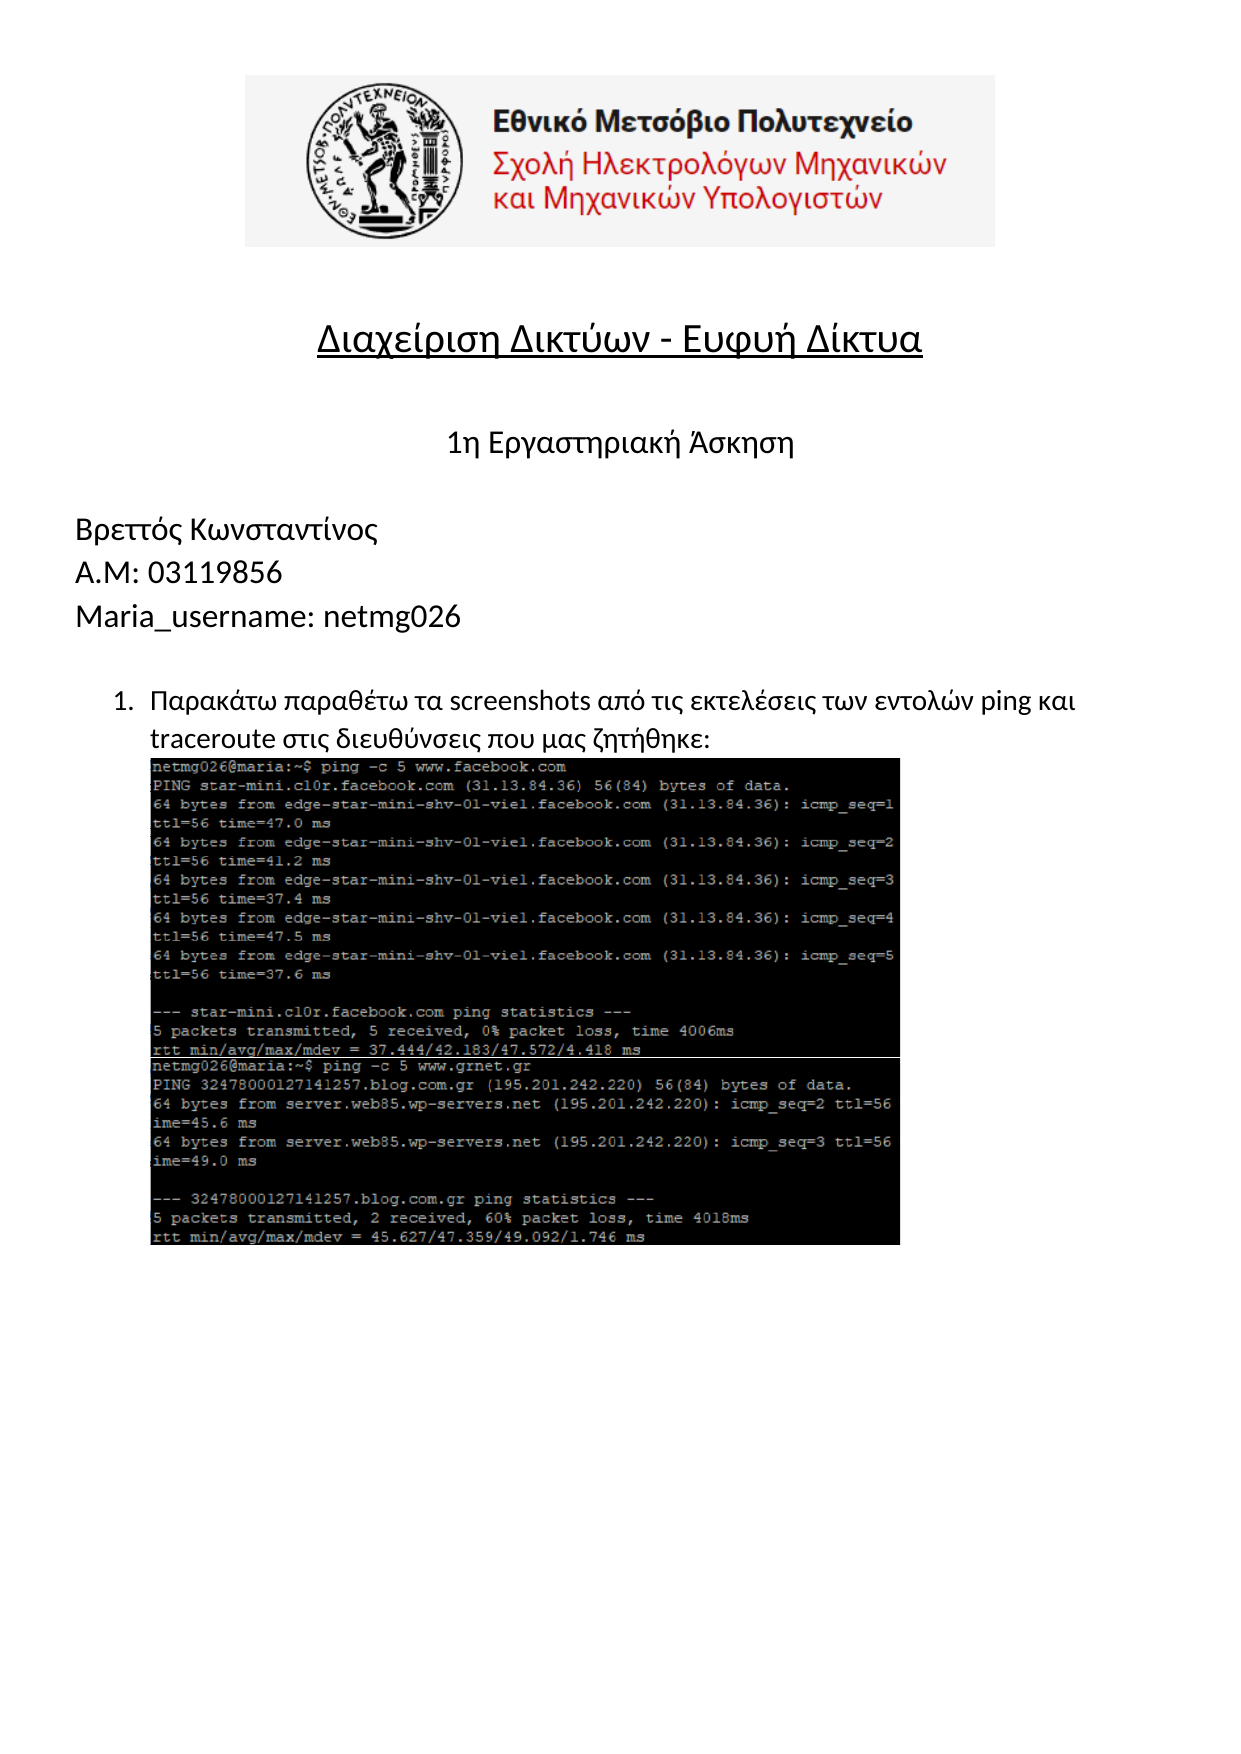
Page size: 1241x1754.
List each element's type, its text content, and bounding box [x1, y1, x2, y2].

text Διαχείριση Δικτύων - Ευφυή Δίκτυα [75, 312, 1165, 363]
text 1η Εργαστηριακή Άσκηση [75, 421, 1165, 461]
list Παρακάτω παραθέτω τα screenshots από τις εκτελέσεις των εντολών ping και traceroute στις διευθύνσεις που μας ζητήθηκε: [112, 682, 1165, 756]
text Βρεττός Κωνσταντίνος [75, 508, 1165, 548]
text Α.Μ: 03119856 [75, 551, 1165, 592]
text Maria_username: netmg026 [75, 595, 1165, 636]
